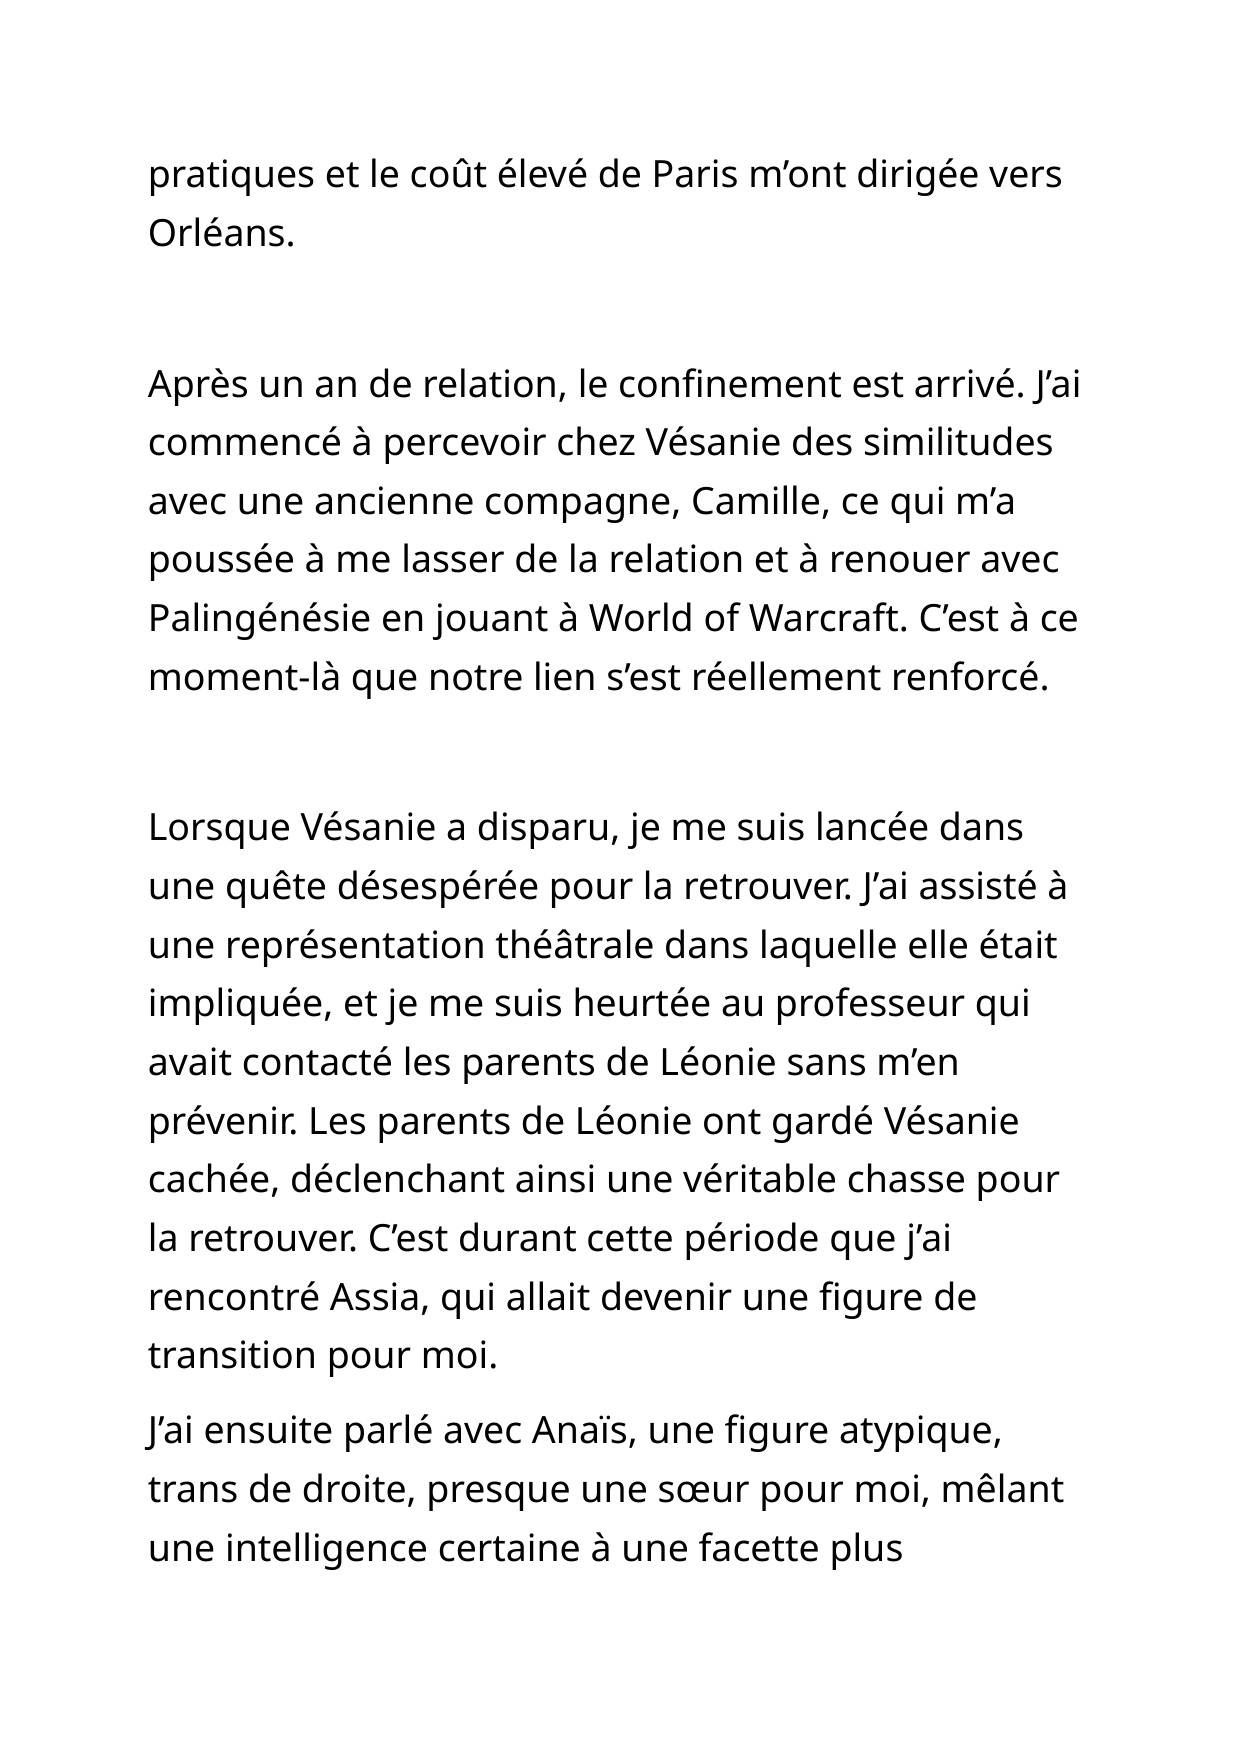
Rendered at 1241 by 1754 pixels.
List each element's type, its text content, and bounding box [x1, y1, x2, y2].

text pratiques et le coût élevé de Paris m’ont dirigée vers Orléans. [148, 148, 1093, 257]
text J’ai ensuite parlé avec Anaïs, une figure atypique, trans de droite, presque une sœur pour moi, mêlant une intelligence certaine à une facette plus [148, 1404, 1093, 1572]
text Après un an de relation, le confinement est arrivé. J’ai commencé à percevoir chez Vésanie des similitudes avec une ancienne compagne, Camille, ce qui m’a poussée à me lasser de la relation et à renouer avec Palingénésie en jouant à World of Warcraft. C’est à ce moment-là que notre lien s’est réellement renforcé. [148, 357, 1093, 701]
text Lorsque Vésanie a disparu, je me suis lancée dans une quête désespérée pour la retrouver. J’ai assisté à une représentation théâtrale dans laquelle elle était impliquée, et je me suis heurtée au professeur qui avait contacté les parents de Léonie sans m’en prévenir. Les parents de Léonie ont gardé Vésanie cachée, déclenchant ainsi une véritable chasse pour la retrouver. C’est durant cette période que j’ai rencontré Assia, qui allait devenir une figure de transition pour moi. [148, 801, 1093, 1379]
